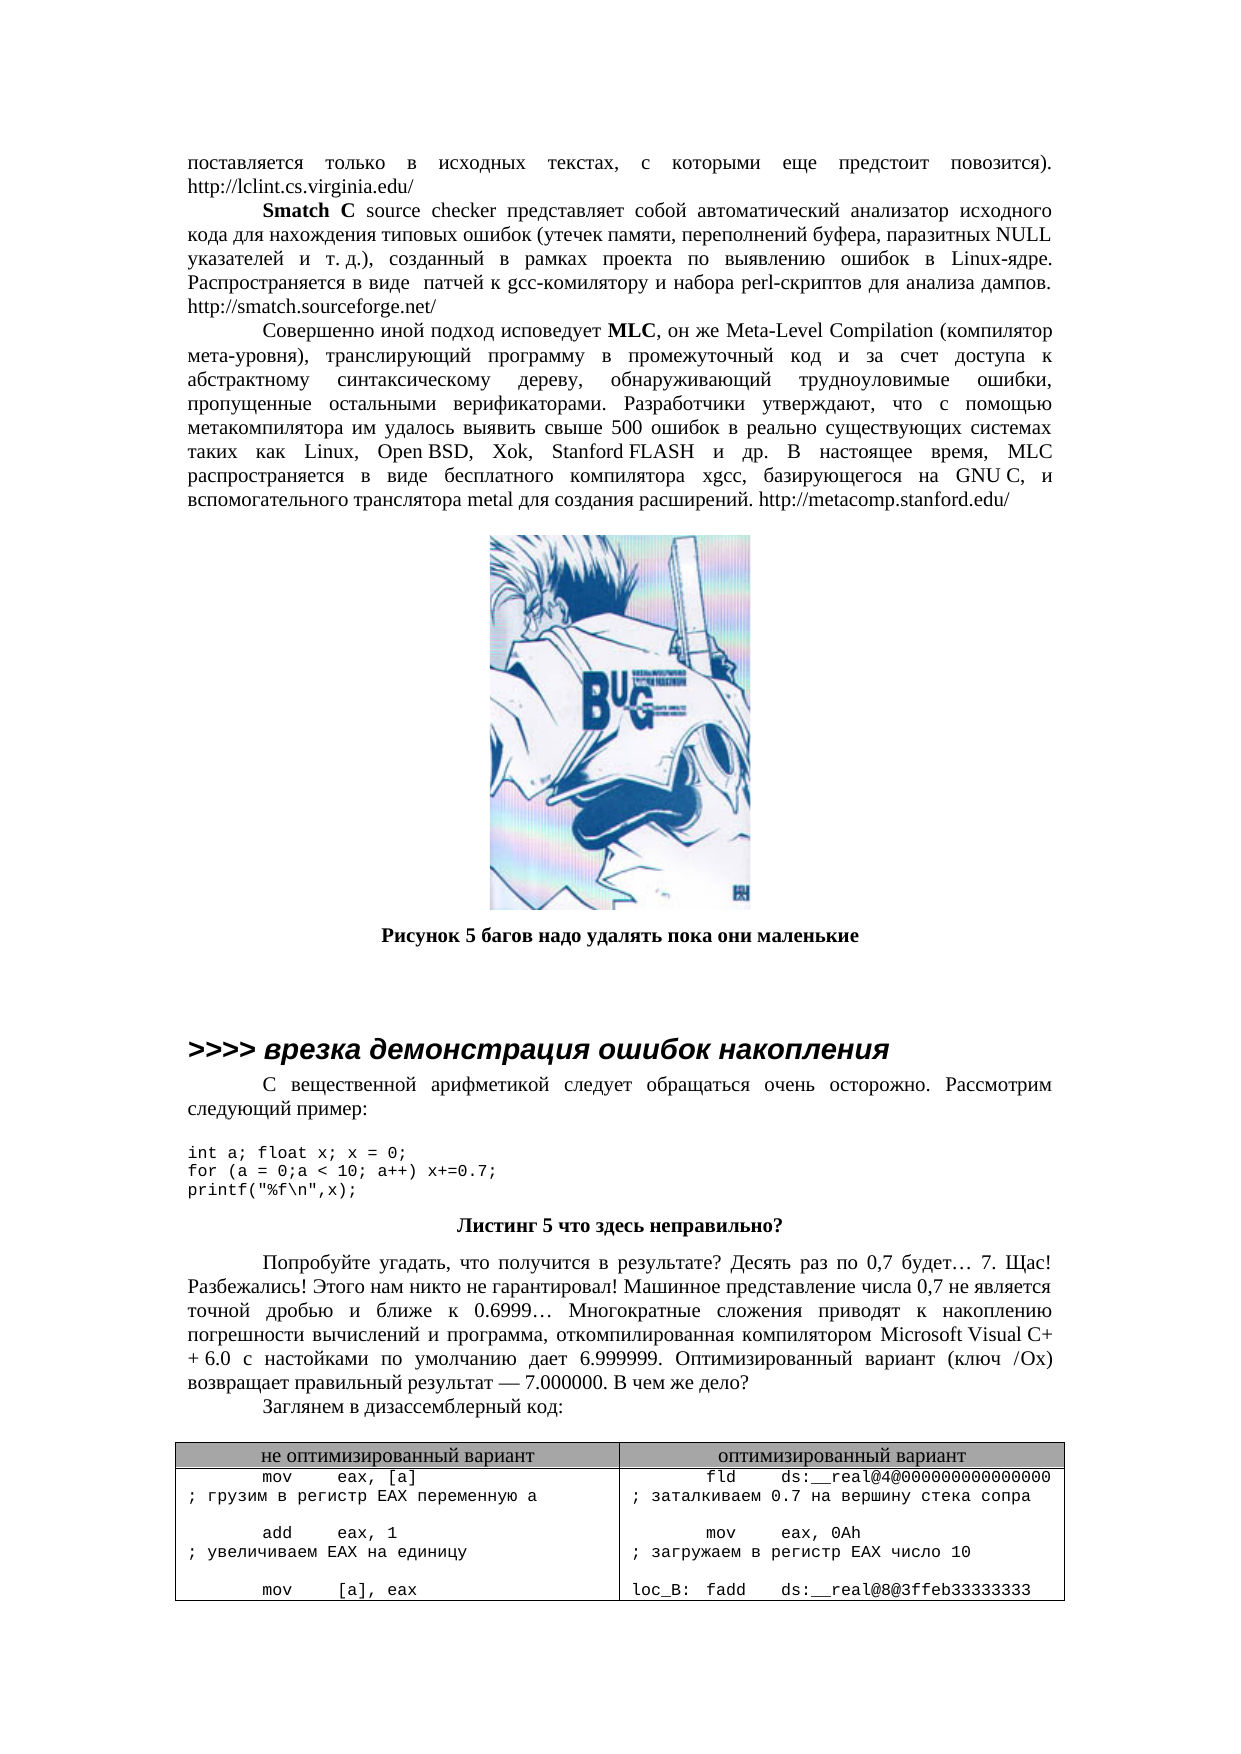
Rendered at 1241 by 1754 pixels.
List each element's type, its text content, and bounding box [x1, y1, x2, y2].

text поставляется только в исходных текстах, с которыми еще предстоит повозится). http://lclint.cs.virginia.edu/ [187, 150, 1053, 198]
text Попробуйте угадать, что получится в результате? Десять раз по 0,7 будет… 7. Щас! Разбежались! Этого нам никто не гарантировал! Машинное представление числа 0,7 не является точной дробью и ближе к 0.6999… Многократные сложения приводят к накоплению погрешности вычислений и программа, откомпилированная компилятором Microsoft Visual C++ 6.0 с настойками по умолчанию дает 6.999999. Оптимизированный вариант (ключ /Ox) возвращает правильный результат — 7.000000. В чем же дело? [187, 1250, 1053, 1394]
text Smatch C source checker представляет собой автоматический анализатор исходного кода для нахождения типовых ошибок (утечек памяти, переполнений буфера, паразитных NULL указателей и т. д.), созданный в рамках проекта по выявлению ошибок в Linux-ядре. Распространяется в виде патчей к gcc-комилятору и набора perl-скриптов для анализа дампов. http://smatch.sourceforge.net/ [187, 198, 1053, 318]
text С вещественной арифметикой следует обращаться очень осторожно. Рассмотрим следующий пример: [187, 1072, 1053, 1120]
table_header не оптимизированный вариант [176, 1443, 619, 1467]
text printf("%f\n",x); [187, 1182, 1053, 1201]
text Заглянем в дизассемблерный код: [187, 1394, 1053, 1418]
text Рисунок 5 багов надо удалять пока они маленькие [187, 922, 1053, 947]
text int a; float x; x = 0; [187, 1144, 1053, 1163]
text for (a = 0;a < 10; a++) x+=0.7; [187, 1163, 1053, 1182]
subtitle >>>> врезка демонстрация ошибок накопления [187, 1032, 1053, 1066]
text Совершенно иной подход исповедует MLC, он же Meta-Level Compilation (компилятор мета-уровня), транслирующий программу в промежуточный код и за счет доступа к абстрактному синтаксическому дереву, обнаруживающий трудноуловимые ошибки, пропущенные остальными верификаторами. Разработчики утверждают, что с помощью метакомпилятора им удалось выявить свыше 500 ошибок в реально существующих системах таких как Linux, Open BSD, Xok, Stanford FLASH и др. В настоящее время, MLC распространяется в виде бесплатного компилятора xgcc, базирующегося на GNU C, и вспомогательного транслятора metal для создания расширений. http://metacomp.stanford.edu/ [187, 318, 1053, 511]
picture [489, 535, 751, 910]
table_cell mov eax, [a] ; грузим в регистр EAX переменную a add eax, 1 ; увеличиваем EAX на единицу mov [a], eax [176, 1469, 619, 1600]
table_header оптимизированный вариант [620, 1443, 1064, 1467]
text Листинг 5 что здесь неправильно? [187, 1213, 1053, 1237]
table_cell fld ds:__real@4@000000000000000 ; заталкиваем 0.7 на вершину стека сопра mov eax, 0Ah ; загружаем в регистр EAX число 10 loc_B: fadd ds:__real@8@3ffeb33333333 [620, 1469, 1064, 1600]
